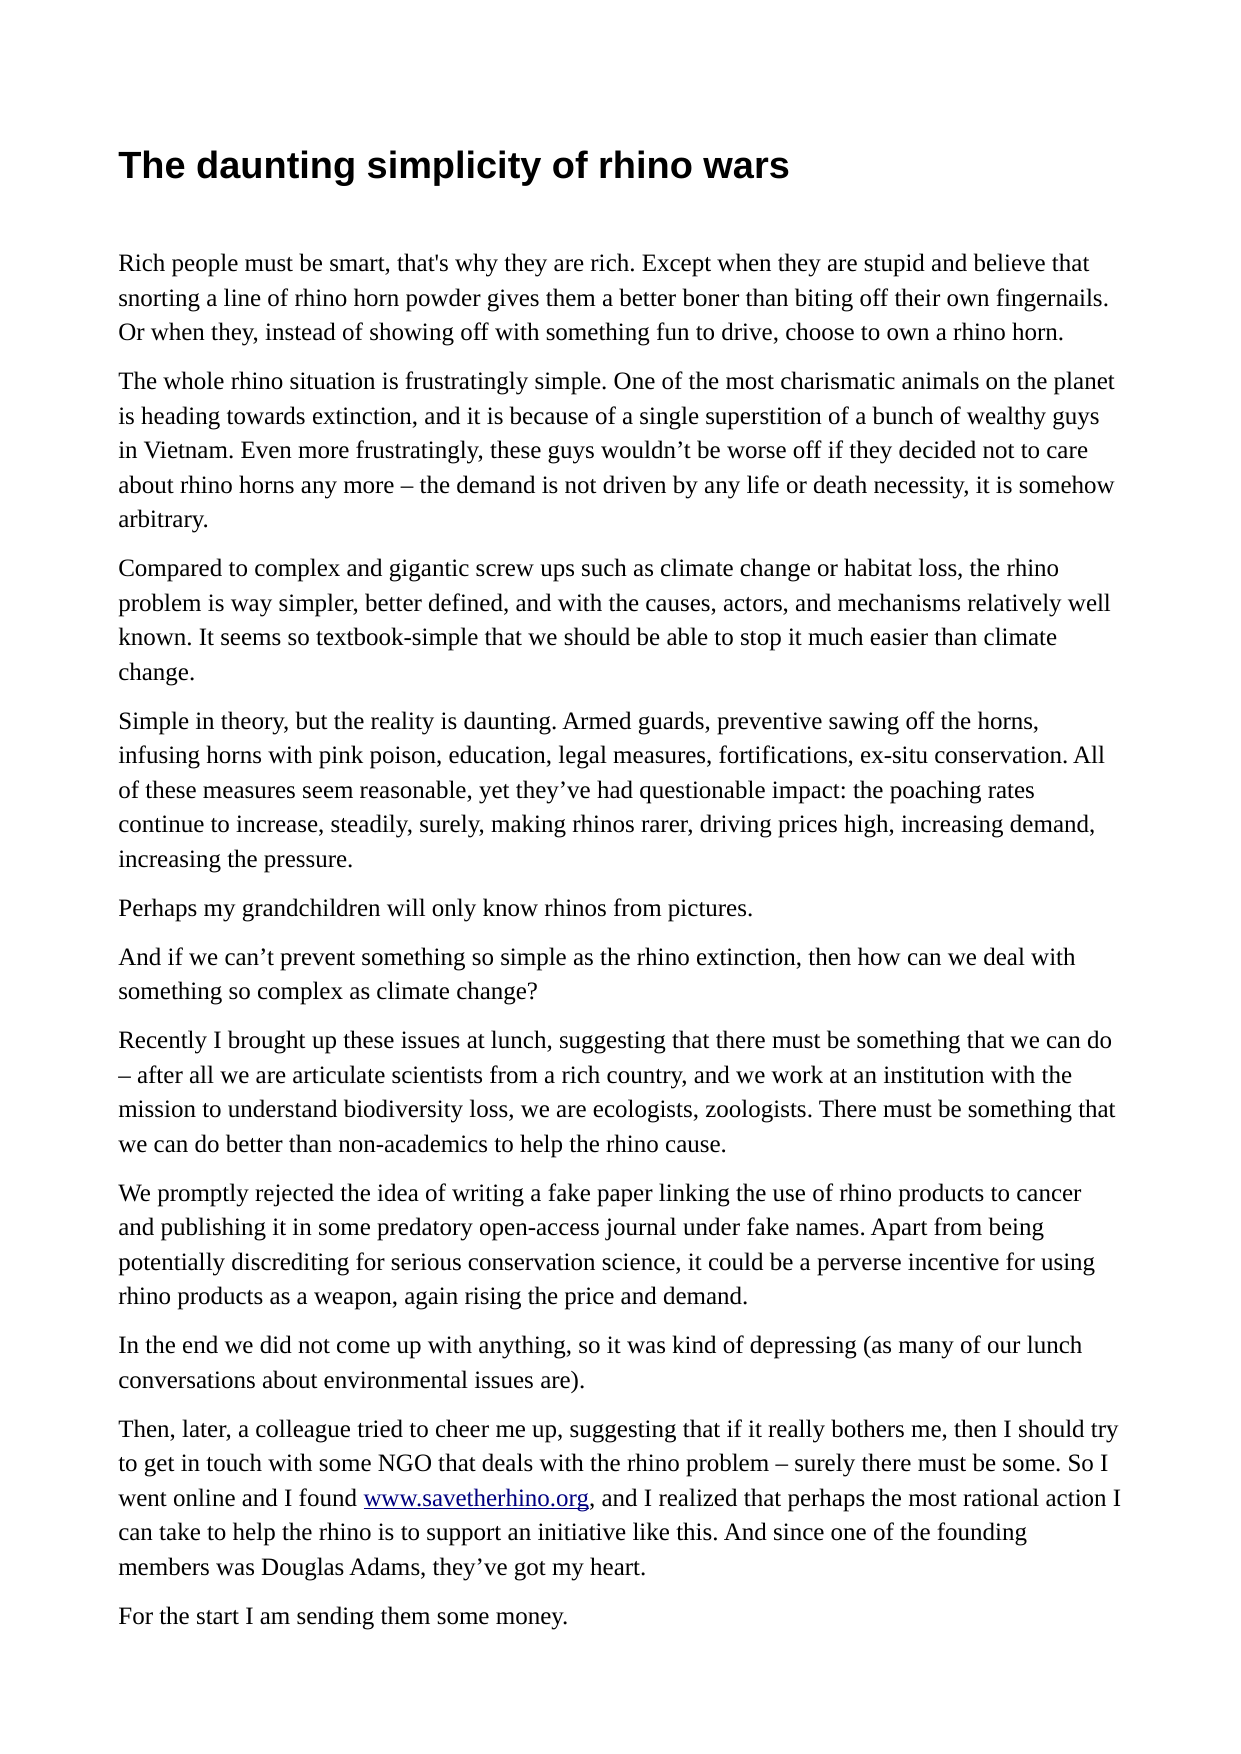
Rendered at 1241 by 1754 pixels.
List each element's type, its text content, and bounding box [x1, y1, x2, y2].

text And if we can’t prevent something so simple as the rhino extinction, then how can we deal with something so complex as climate change? [118, 942, 1122, 1005]
text For the start I am sending them some money. [118, 1601, 1122, 1630]
text Recently I brought up these issues at lunch, suggesting that there must be something that we can do – after all we are articulate scientists from a rich country, and we work at an institution with the mission to understand biodiversity loss, we are ecologists, zoologists. There must be something that we can do better than non-academics to help the rhino cause. [118, 1025, 1122, 1158]
text We promptly rejected the idea of writing a fake paper linking the use of rhino products to cancer and publishing it in some predatory open-access journal under fake names. Apart from being potentially discrediting for serious conservation science, it could be a perverse incentive for using rhino products as a weapon, again rising the price and demand. [118, 1178, 1122, 1310]
text Then, later, a colleague tried to cheer me up, suggesting that if it really bothers me, then I should try to get in touch with some NGO that deals with the rhino problem – surely there must be some. So I went online and I found www.savetherhino.org, and I realized that perhaps the most rational action I can take to help the rhino is to support an initiative like this. And since one of the founding members was Douglas Adams, they’ve got my heart. [118, 1414, 1122, 1581]
text Compared to complex and gigantic screw ups such as climate change or habitat loss, the rhino problem is way simpler, better defined, and with the causes, actors, and mechanisms relatively well known. It seems so textbook-simple that we should be able to stop it much easier than climate change. [118, 553, 1122, 686]
subtitle The daunting simplicity of rhino wars [118, 143, 1122, 187]
text The whole rhino situation is frustratingly simple. One of the most charismatic animals on the planet is heading towards extinction, and it is because of a single superstition of a bunch of wealthy guys in Vietnam. Even more frustratingly, these guys wouldn’t be worse off if they decided not to care about rhino horns any more – the demand is not driven by any life or death necessity, it is somehow arbitrary. [118, 366, 1122, 533]
text Rich people must be smart, that's why they are rich. Except when they are stupid and believe that snorting a line of rhino horn powder gives them a better boner than biting off their own fingernails. Or when they, instead of showing off with something fun to drive, choose to own a rhino horn. [118, 248, 1122, 346]
text Perhaps my grandchildren will only know rhinos from pictures. [118, 893, 1122, 922]
text Simple in theory, but the reality is daunting. Armed guards, preventive sawing off the horns, infusing horns with pink poison, education, legal measures, fortifications, ex-situ conservation. All of these measures seem reasonable, yet they’ve had questionable impact: the poaching rates continue to increase, steadily, surely, making rhinos rarer, driving prices high, increasing demand, increasing the pressure. [118, 706, 1122, 872]
text In the end we did not come up with anything, so it was kind of depressing (as many of our lunch conversations about environmental issues are). [118, 1330, 1122, 1394]
